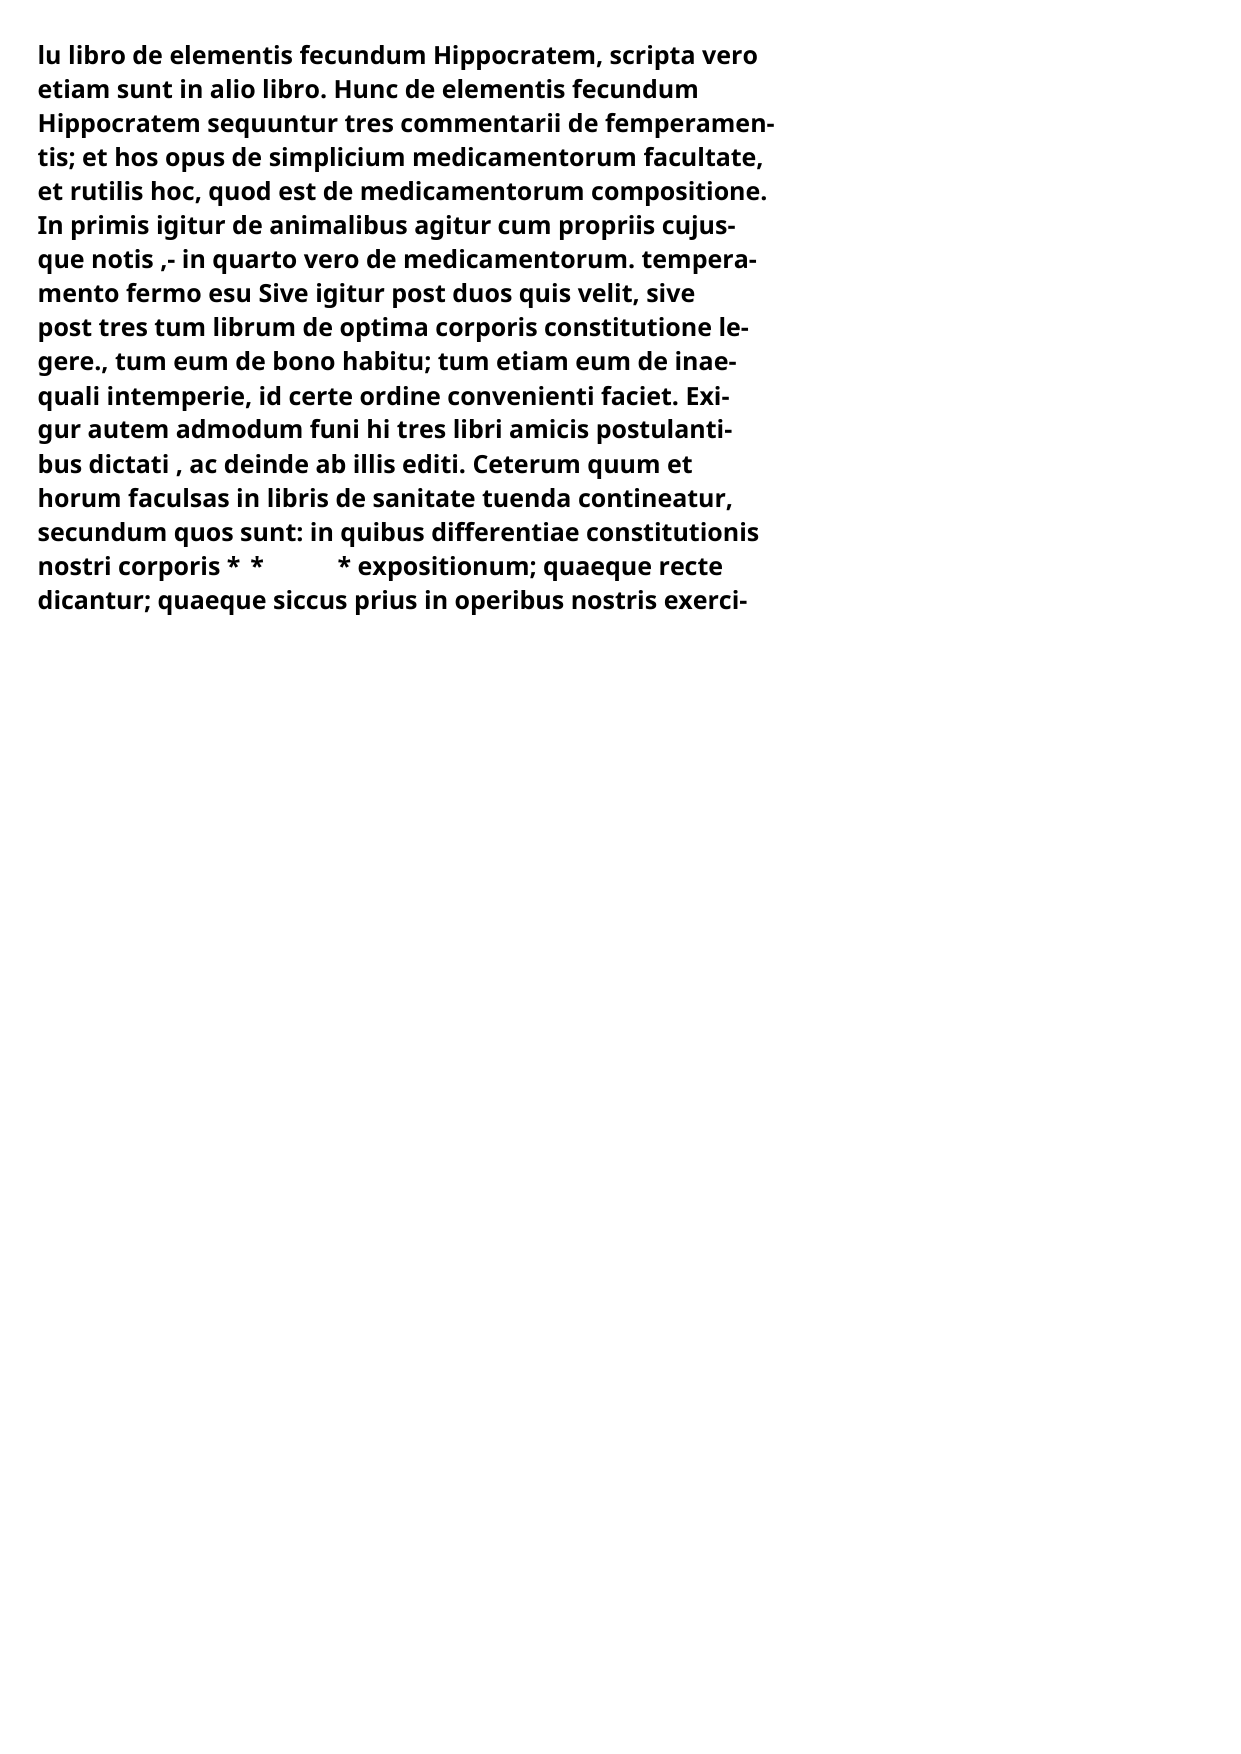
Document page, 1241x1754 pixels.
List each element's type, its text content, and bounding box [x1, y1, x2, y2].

text lu libro de elementis fecundum Hippocratem, scripta vero etiam sunt in alio libro. Hunc de elementis fecundum Hippocratem sequuntur tres commentarii de femperamen- tis; et hos opus de simplicium medicamentorum facultate, et rutilis hoc, quod est de medicamentorum compositione. In primis igitur de animalibus agitur cum propriis cujus- que notis ,- in quarto vero de medicamentorum. tempera- mento fermo esu Sive igitur post duos quis velit, sive post tres tum librum de optima corporis constitutione le- gere., tum eum de bono habitu; tum etiam eum de inae- quali intemperie, id certe ordine convenienti faciet. Exi- gur autem admodum funi hi tres libri amicis postulanti- bus dictati , ac deinde ab illis editi. Ceterum quum et horum faculsas in libris de sanitate tuenda contineatur, secundum quos sunt: in quibus differentiae constitutionis nostri corporis * * * expositionum; quaeque recte [37, 37, 1203, 582]
text dicantur; quaeque siccus prius in operibus nostris exerci- [37, 582, 1203, 617]
